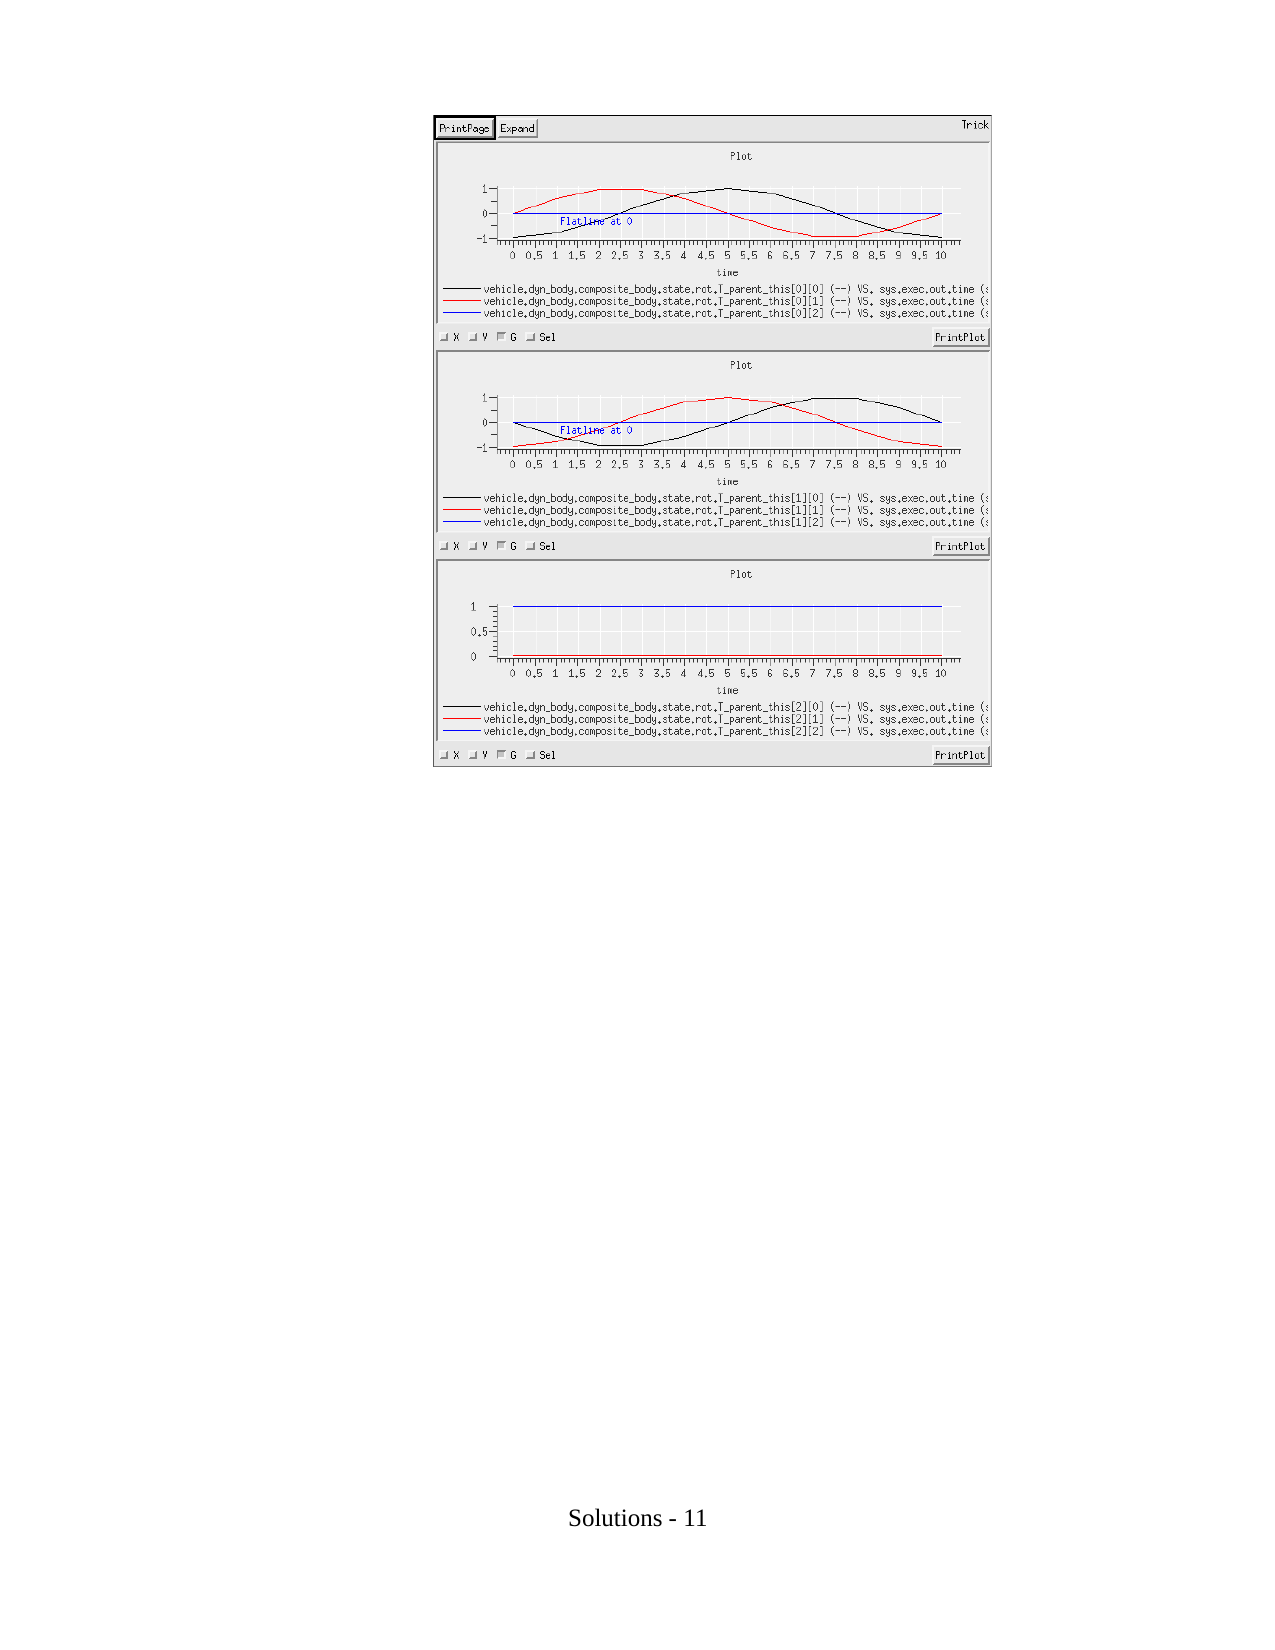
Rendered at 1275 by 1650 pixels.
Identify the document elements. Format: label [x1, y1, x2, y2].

picture [433, 115, 992, 767]
